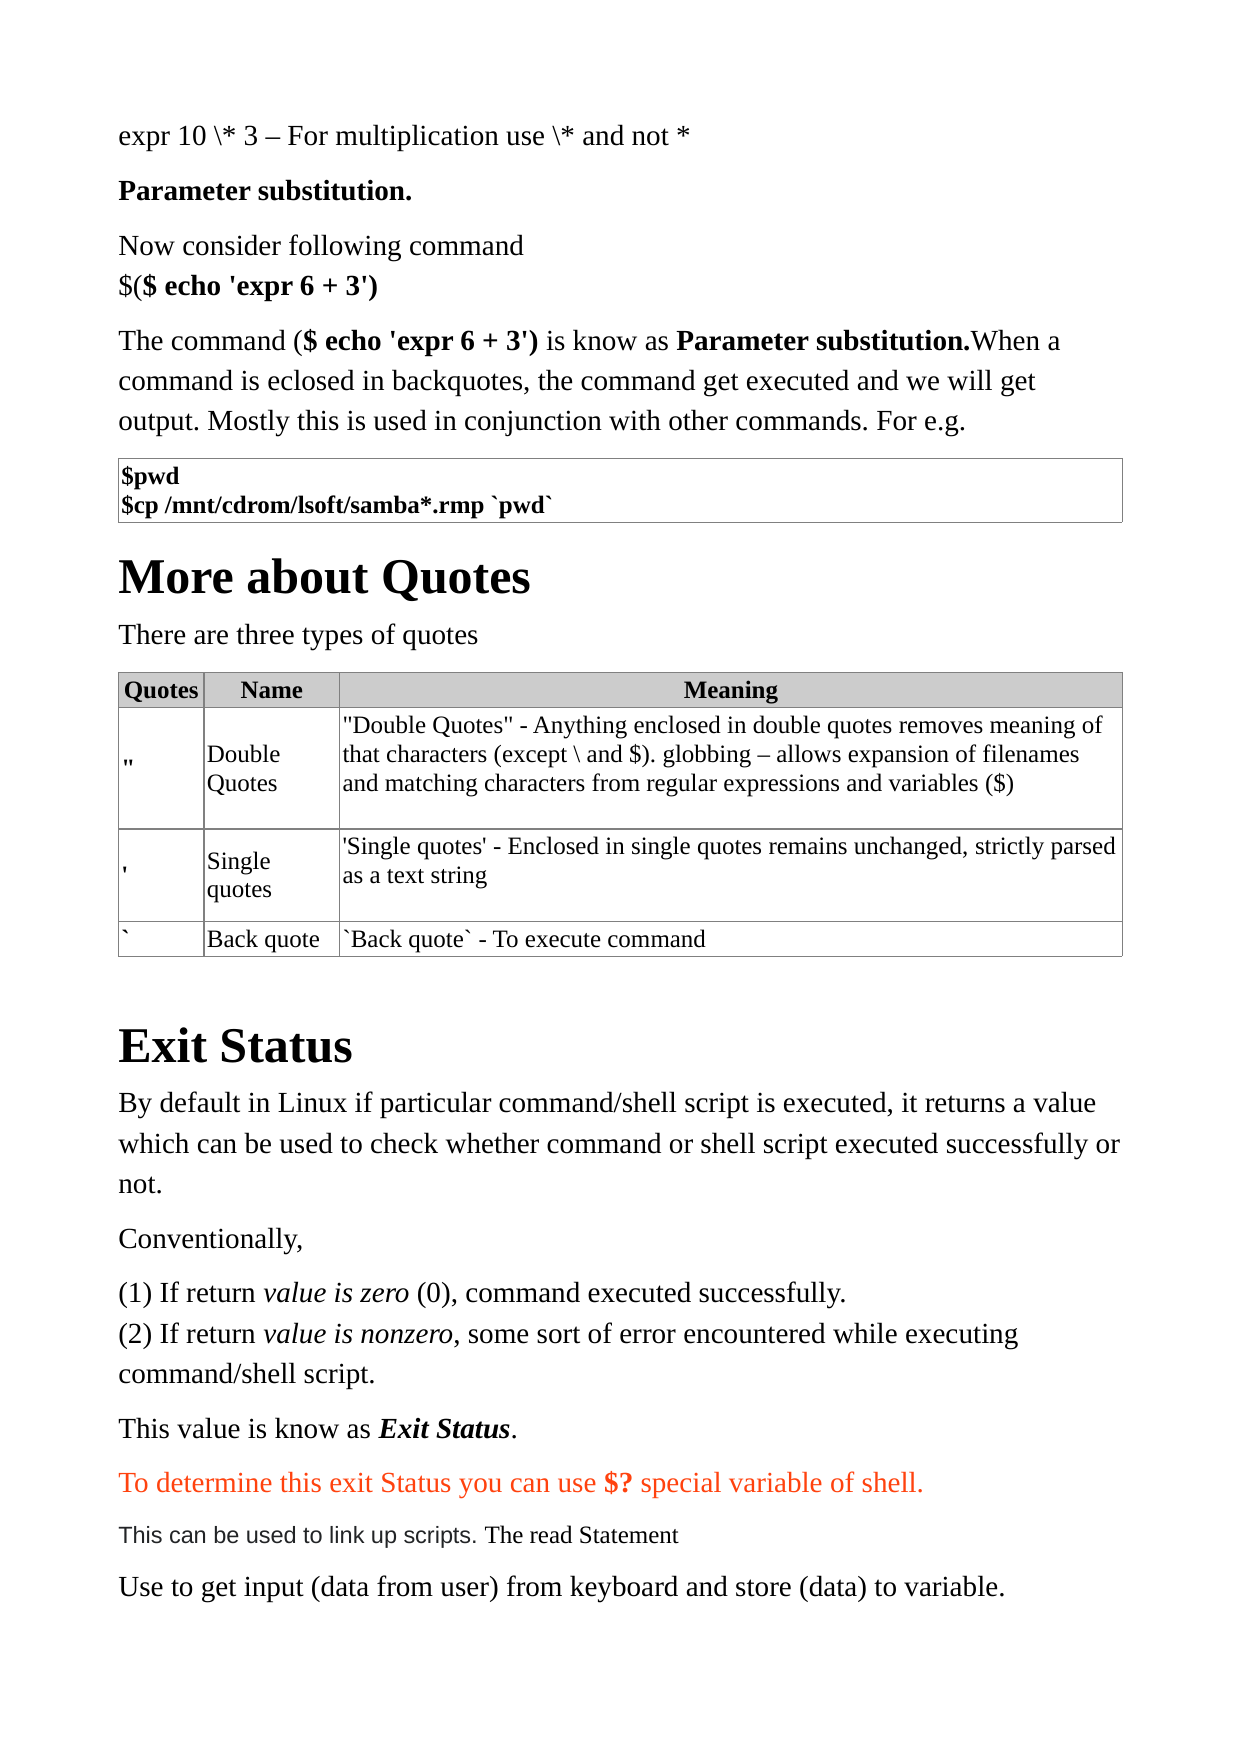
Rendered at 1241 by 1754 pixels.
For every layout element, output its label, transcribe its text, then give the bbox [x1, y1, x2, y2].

table_cell Double Quotes [205, 708, 339, 828]
text Now consider following command $($ echo 'expr 6 + 3') [118, 228, 1122, 301]
text This value is know as Exit Status. [118, 1411, 1122, 1444]
table_header Quotes [119, 673, 203, 707]
text By default in Linux if particular command/shell script is executed, it returns a value which can be used to check whether command or shell script executed successfully or not. [118, 1086, 1122, 1199]
text There are three types of quotes [118, 617, 1122, 651]
table_cell ` [119, 922, 203, 956]
table_cell Back quote [205, 922, 339, 956]
text The command ($ echo 'expr 6 + 3') is know as Parameter substitution.When a command is eclosed in backquotes, the command get executed and we will get output. Mostly this is used in conjunction with other commands. For e.g. [118, 323, 1122, 437]
subtitle Exit Status [118, 1016, 1122, 1073]
text (1) If return value is zero (0), command executed successfully. (2) If return value is nonzero, some sort of error encountered while executing command/shell script. [118, 1276, 1122, 1389]
table_cell " [119, 708, 203, 828]
text expr 10 \* 3 – For multiplication use \* and not * [118, 118, 1122, 152]
table_cell ' [119, 830, 203, 921]
table_cell 'Single quotes' - Enclosed in single quotes remains unchanged, strictly parsed as a text string [340, 830, 1122, 921]
text To determine this exit Status you can use $? special variable of shell. [118, 1466, 1122, 1499]
table_cell "Double Quotes" - Anything enclosed in double quotes removes meaning of that characters (except \ and $). globbing – allows expansion of filenames and matching characters from regular expressions and variables ($) [340, 708, 1122, 828]
subtitle More about Quotes [118, 547, 1122, 604]
text This can be used to link up scripts. The read Statement [118, 1520, 1122, 1549]
text Conventionally, [118, 1221, 1122, 1254]
table_header $pwd $cp /mnt/cdrom/lsoft/samba*.rmp `pwd` [119, 459, 1122, 522]
text Parameter substitution. [118, 173, 1122, 206]
table_cell Single quotes [205, 830, 339, 921]
table_header Name [205, 673, 339, 707]
table_header Meaning [340, 673, 1122, 707]
text Use to get input (data from user) from keyboard and store (data) to variable. [118, 1569, 1122, 1603]
table_cell `Back quote` - To execute command [340, 922, 1122, 956]
